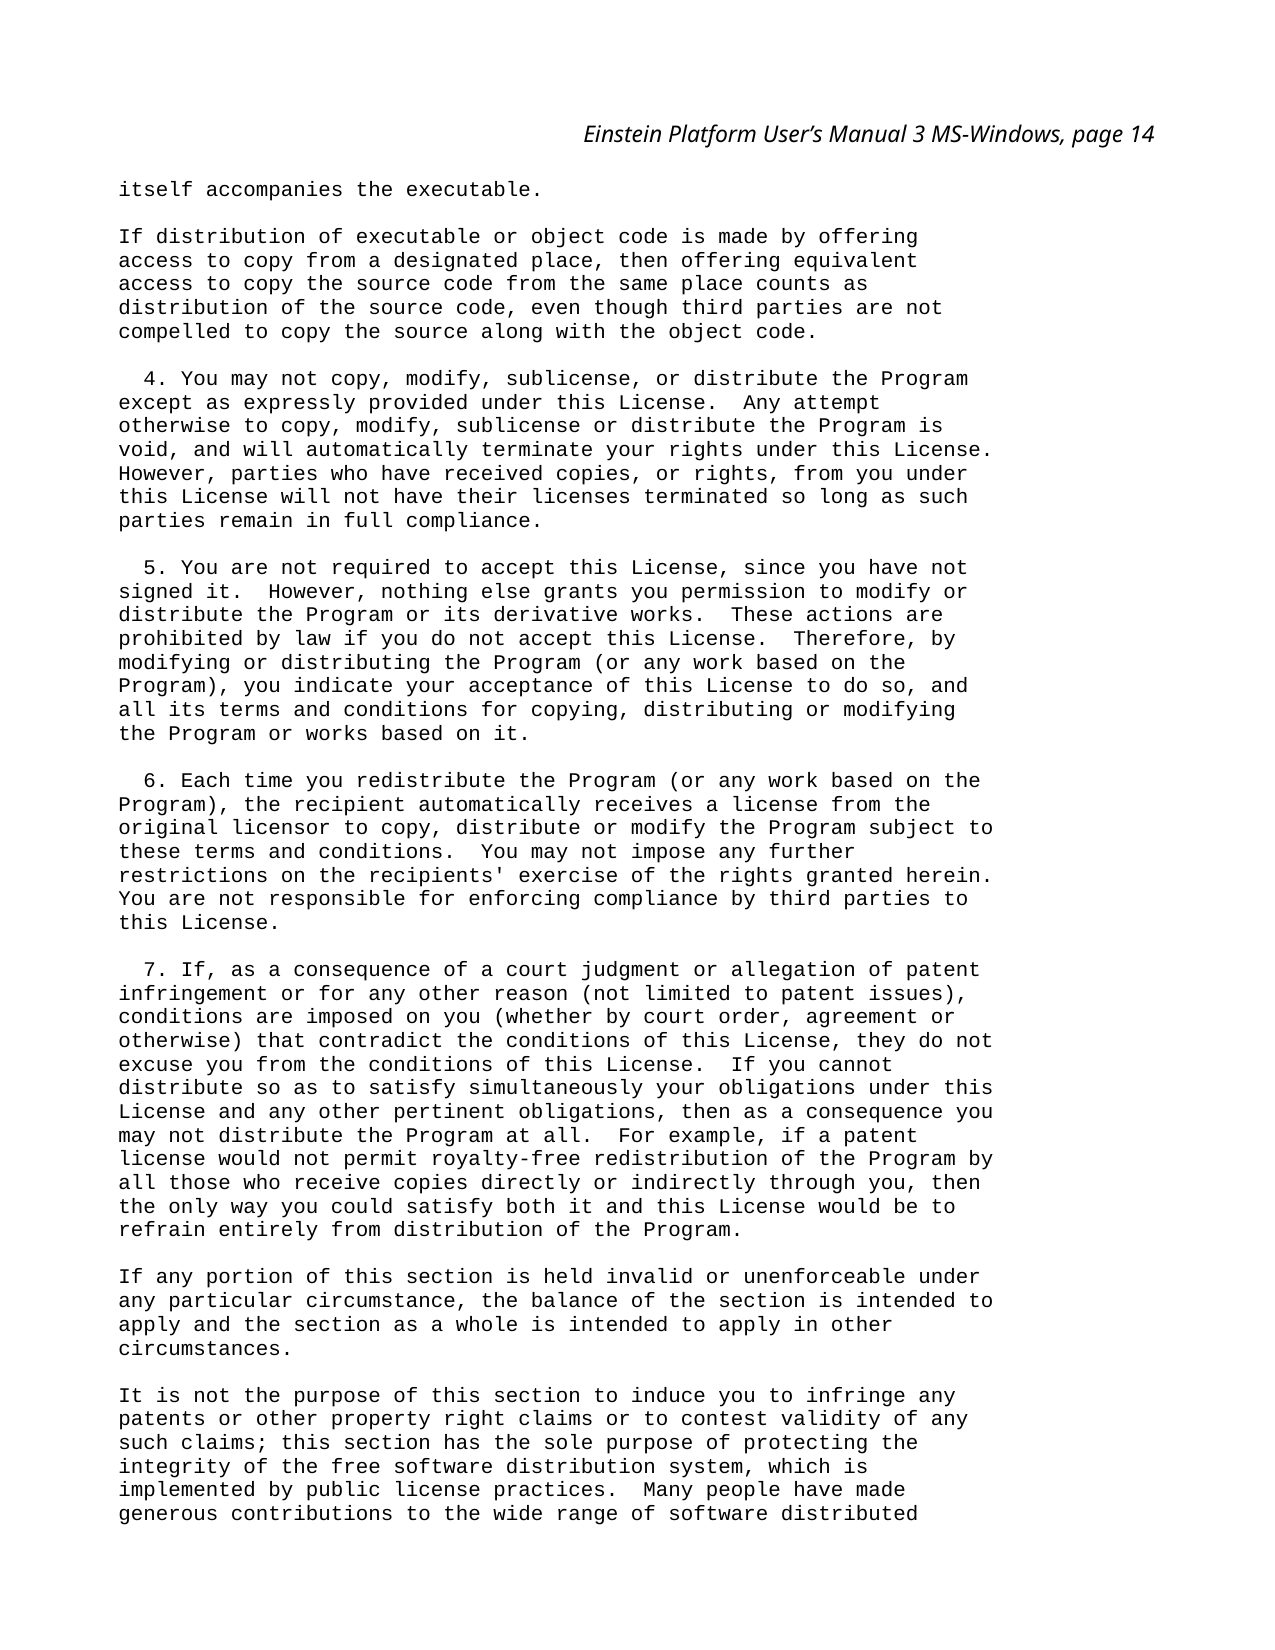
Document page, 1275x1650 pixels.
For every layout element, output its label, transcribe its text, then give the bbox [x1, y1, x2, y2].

text You are not responsible for enforcing compliance by third parties to [118, 888, 1157, 912]
text apply and the section as a whole is intended to apply in other [118, 1314, 1157, 1337]
text License and any other pertinent obligations, then as a consequence you [118, 1101, 1157, 1125]
text access to copy from a designated place, then offering equivalent [118, 250, 1157, 273]
text implemented by public license practices. Many people have made [118, 1479, 1157, 1503]
text modifying or distributing the Program (or any work based on the [118, 652, 1157, 675]
text access to copy the source code from the same place counts as [118, 273, 1157, 297]
text otherwise) that contradict the conditions of this License, they do not [118, 1030, 1157, 1054]
text excuse you from the conditions of this License. If you cannot [118, 1054, 1157, 1077]
text all those who receive copies directly or indirectly through you, then [118, 1172, 1157, 1196]
text signed it. However, nothing else grants you permission to modify or [118, 581, 1157, 604]
text 5. You are not required to accept this License, since you have not [118, 557, 1157, 581]
text all its terms and conditions for copying, distributing or modifying [118, 699, 1157, 723]
text conditions are imposed on you (whether by court order, agreement or [118, 1006, 1157, 1030]
text restrictions on the recipients' exercise of the rights granted herein. [118, 864, 1157, 888]
text compelled to copy the source along with the object code. [118, 321, 1157, 344]
text void, and will automatically terminate your rights under this License. [118, 439, 1157, 463]
text It is not the purpose of this section to induce you to infringe any [118, 1385, 1157, 1408]
text distribute so as to satisfy simultaneously your obligations under this [118, 1077, 1157, 1101]
text original licensor to copy, distribute or modify the Program subject to [118, 817, 1157, 841]
text parties remain in full compliance. [118, 510, 1157, 533]
text 6. Each time you redistribute the Program (or any work based on the [118, 770, 1157, 794]
text infringement or for any other reason (not limited to patent issues), [118, 983, 1157, 1006]
text distribution of the source code, even though third parties are not [118, 297, 1157, 321]
text except as expressly provided under this License. Any attempt [118, 392, 1157, 415]
text license would not permit royalty-free redistribution of the Program by [118, 1148, 1157, 1172]
text any particular circumstance, the balance of the section is intended to [118, 1290, 1157, 1314]
text such claims; this section has the sole purpose of protecting the [118, 1432, 1157, 1456]
text may not distribute the Program at all. For example, if a patent [118, 1125, 1157, 1148]
text refrain entirely from distribution of the Program. [118, 1219, 1157, 1243]
text Program), the recipient automatically receives a license from the [118, 794, 1157, 817]
text the only way you could satisfy both it and this License would be to [118, 1196, 1157, 1219]
text Program), you indicate your acceptance of this License to do so, and [118, 675, 1157, 699]
text circumstances. [118, 1337, 1157, 1361]
text otherwise to copy, modify, sublicense or distribute the Program is [118, 415, 1157, 439]
text these terms and conditions. You may not impose any further [118, 841, 1157, 864]
text this License will not have their licenses terminated so long as such [118, 486, 1157, 510]
text 4. You may not copy, modify, sublicense, or distribute the Program [118, 368, 1157, 392]
text the Program or works based on it. [118, 723, 1157, 746]
text If any portion of this section is held invalid or unenforceable under [118, 1267, 1157, 1290]
text However, parties who have received copies, or rights, from you under [118, 463, 1157, 486]
text distribute the Program or its derivative works. These actions are [118, 604, 1157, 628]
text prohibited by law if you do not accept this License. Therefore, by [118, 628, 1157, 652]
text 7. If, as a consequence of a court judgment or allegation of patent [118, 959, 1157, 983]
text If distribution of executable or object code is made by offering [118, 226, 1157, 250]
text this License. [118, 912, 1157, 936]
text generous contributions to the wide range of software distributed [118, 1503, 1157, 1527]
text integrity of the free software distribution system, which is [118, 1456, 1157, 1479]
text patents or other property right claims or to contest validity of any [118, 1408, 1157, 1432]
text itself accompanies the executable. [118, 179, 1157, 202]
